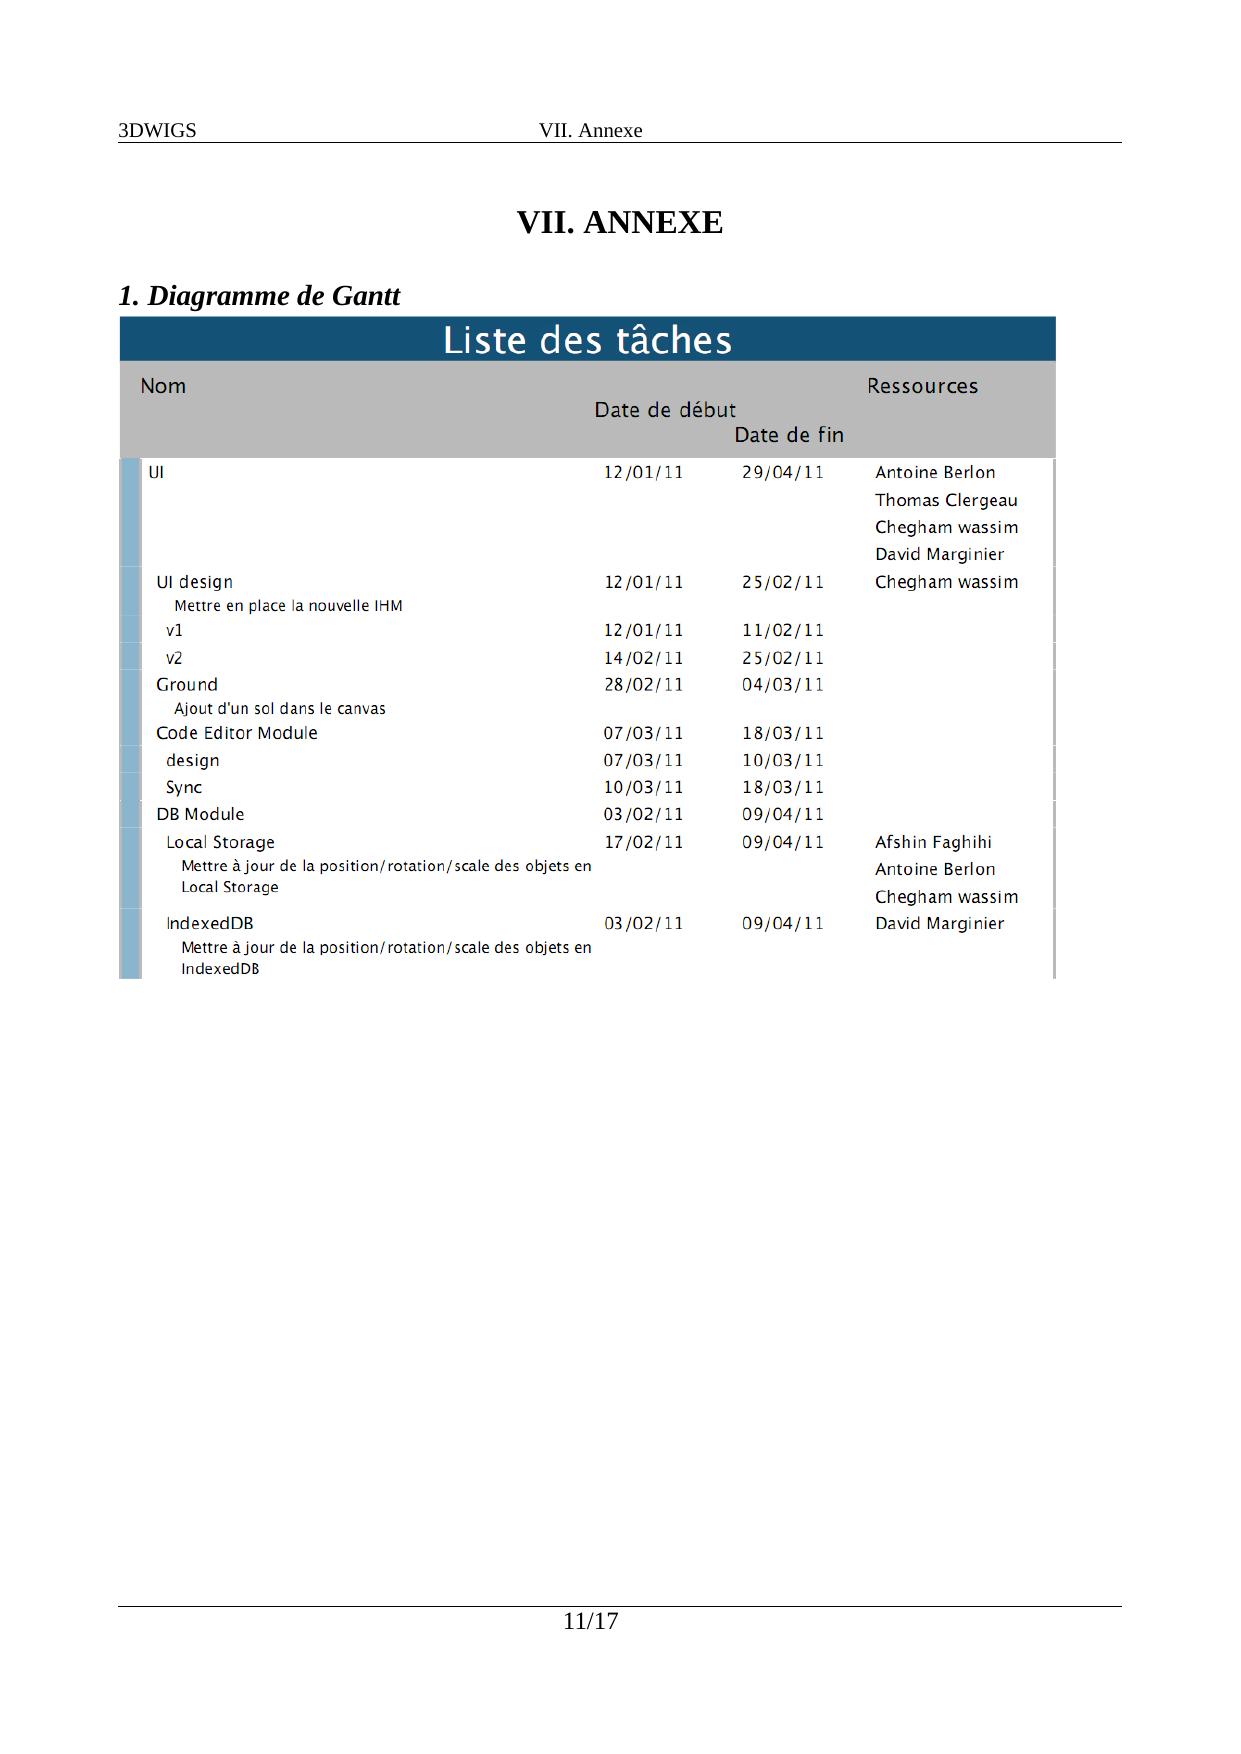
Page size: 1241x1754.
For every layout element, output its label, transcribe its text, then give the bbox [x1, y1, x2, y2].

subtitle Annexe [118, 202, 1122, 240]
picture [118, 315, 1057, 979]
subtitle Diagramme de Gantt [118, 278, 1122, 311]
